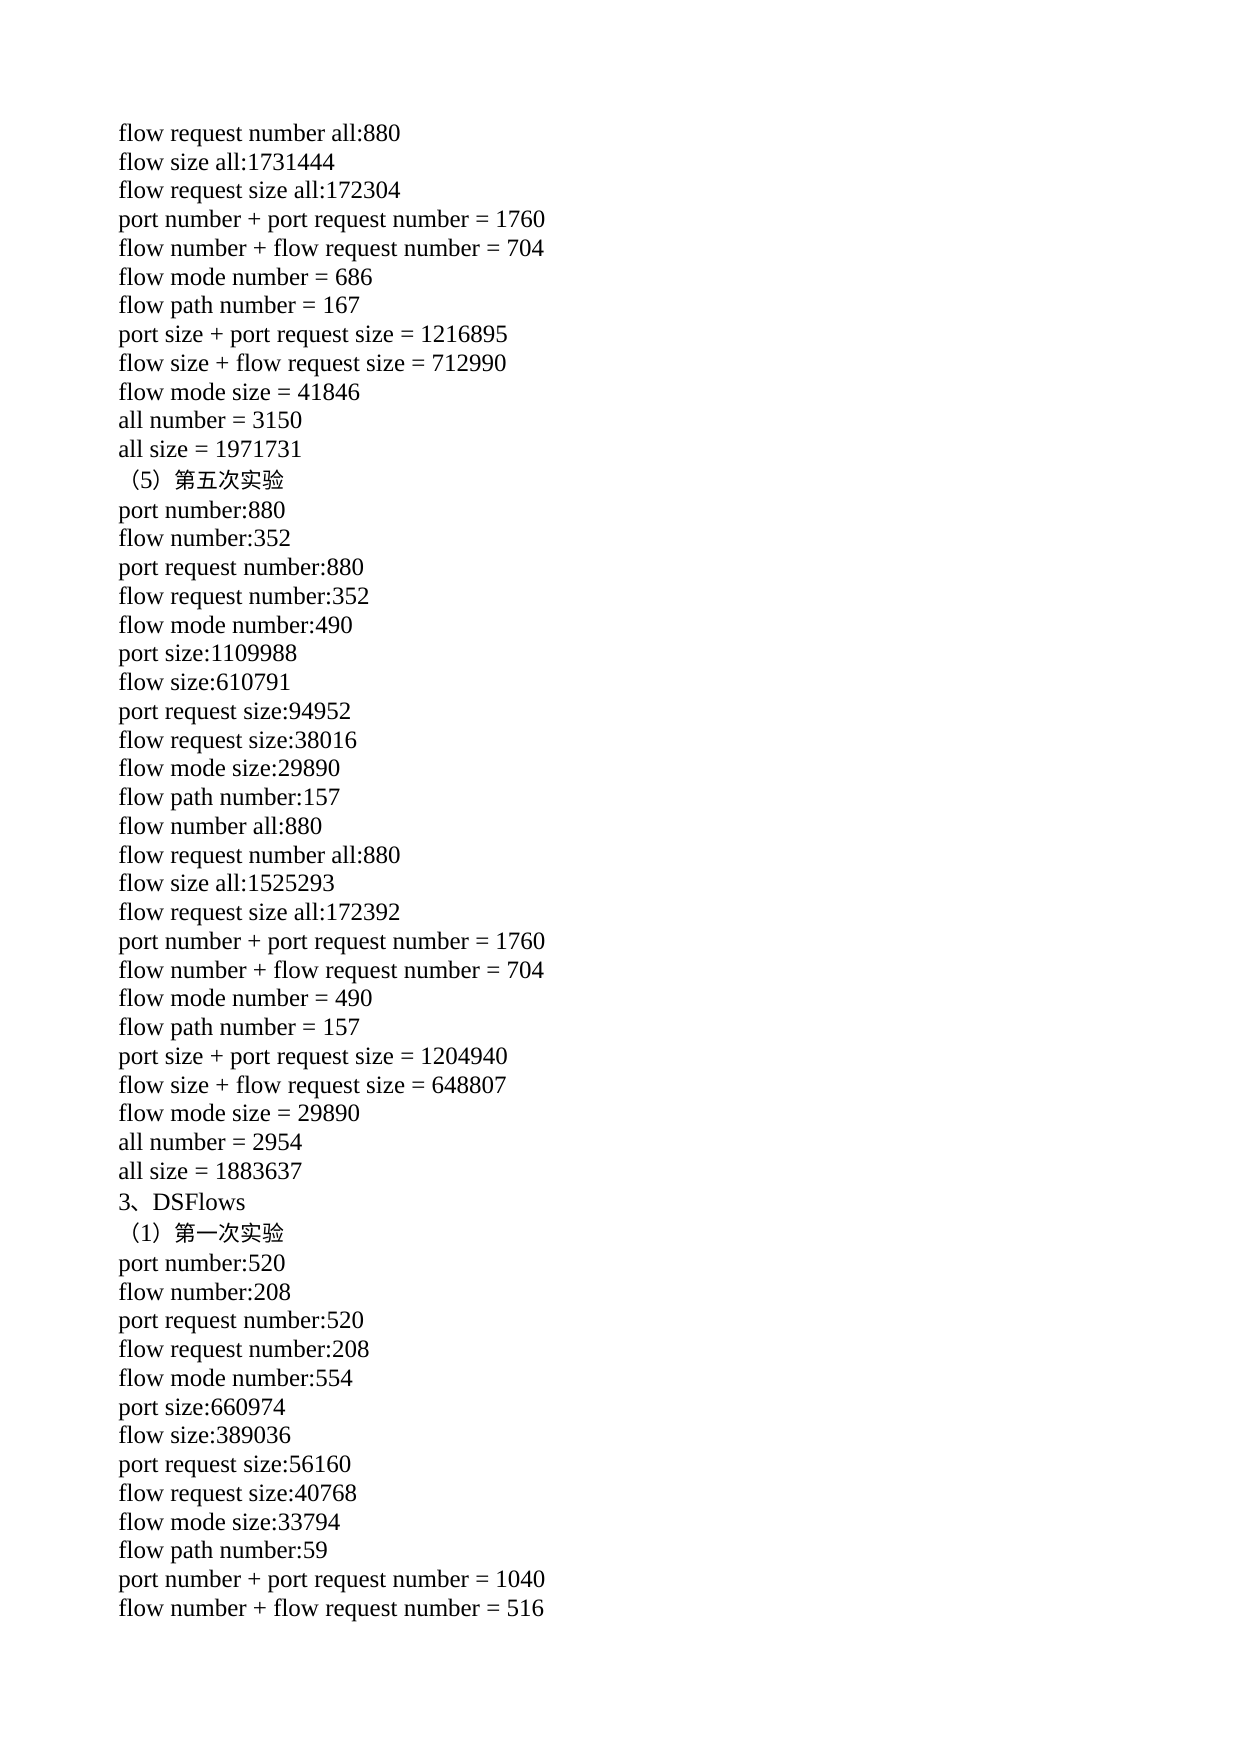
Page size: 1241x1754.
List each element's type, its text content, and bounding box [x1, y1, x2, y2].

text all size = 1971731 [118, 434, 1122, 463]
text flow request size all:172392 [118, 897, 1122, 926]
text all number = 3150 [118, 406, 1122, 434]
text port size:1109988 [118, 638, 1122, 667]
text port request number:880 [118, 552, 1122, 581]
text all number = 2954 [118, 1127, 1122, 1156]
text flow request size:38016 [118, 725, 1122, 753]
text flow mode number = 490 [118, 983, 1122, 1012]
text port size + port request size = 1216895 [118, 319, 1122, 348]
text port number:520 [118, 1248, 1122, 1277]
text flow number + flow request number = 704 [118, 233, 1122, 262]
text flow mode size:29890 [118, 753, 1122, 782]
text flow mode number = 686 [118, 262, 1122, 291]
text port number + port request number = 1040 [118, 1564, 1122, 1593]
text flow size all:1731444 [118, 147, 1122, 176]
text flow mode number:490 [118, 610, 1122, 638]
text flow request size:40768 [118, 1478, 1122, 1507]
text port number + port request number = 1760 [118, 926, 1122, 955]
text flow request number:352 [118, 581, 1122, 610]
text （5）第五次实验 [118, 463, 1122, 495]
text flow number + flow request number = 704 [118, 955, 1122, 983]
text flow mode size = 29890 [118, 1098, 1122, 1127]
text flow number:208 [118, 1277, 1122, 1306]
text flow number:352 [118, 523, 1122, 552]
text flow size + flow request size = 648807 [118, 1070, 1122, 1098]
text all size = 1883637 [118, 1156, 1122, 1185]
text port size:660974 [118, 1392, 1122, 1421]
text flow size all:1525293 [118, 868, 1122, 897]
text flow size:610791 [118, 667, 1122, 696]
text flow request number all:880 [118, 118, 1122, 147]
text port size + port request size = 1204940 [118, 1041, 1122, 1070]
text flow size:389036 [118, 1421, 1122, 1449]
text port request number:520 [118, 1306, 1122, 1334]
text flow request number:208 [118, 1334, 1122, 1363]
text flow size + flow request size = 712990 [118, 348, 1122, 377]
text flow number + flow request number = 516 [118, 1593, 1122, 1622]
text flow request number all:880 [118, 840, 1122, 868]
text 3、DSFlows [118, 1185, 1122, 1216]
text flow path number:59 [118, 1536, 1122, 1564]
text flow path number:157 [118, 782, 1122, 811]
text port request size:94952 [118, 696, 1122, 725]
text （1）第一次实验 [118, 1216, 1122, 1248]
text port number + port request number = 1760 [118, 204, 1122, 233]
text flow number all:880 [118, 811, 1122, 840]
text flow mode size = 41846 [118, 377, 1122, 406]
text port number:880 [118, 495, 1122, 523]
text flow mode size:33794 [118, 1507, 1122, 1536]
text flow mode number:554 [118, 1363, 1122, 1392]
text port request size:56160 [118, 1449, 1122, 1478]
text flow request size all:172304 [118, 176, 1122, 204]
text flow path number = 167 [118, 291, 1122, 319]
text flow path number = 157 [118, 1012, 1122, 1041]
